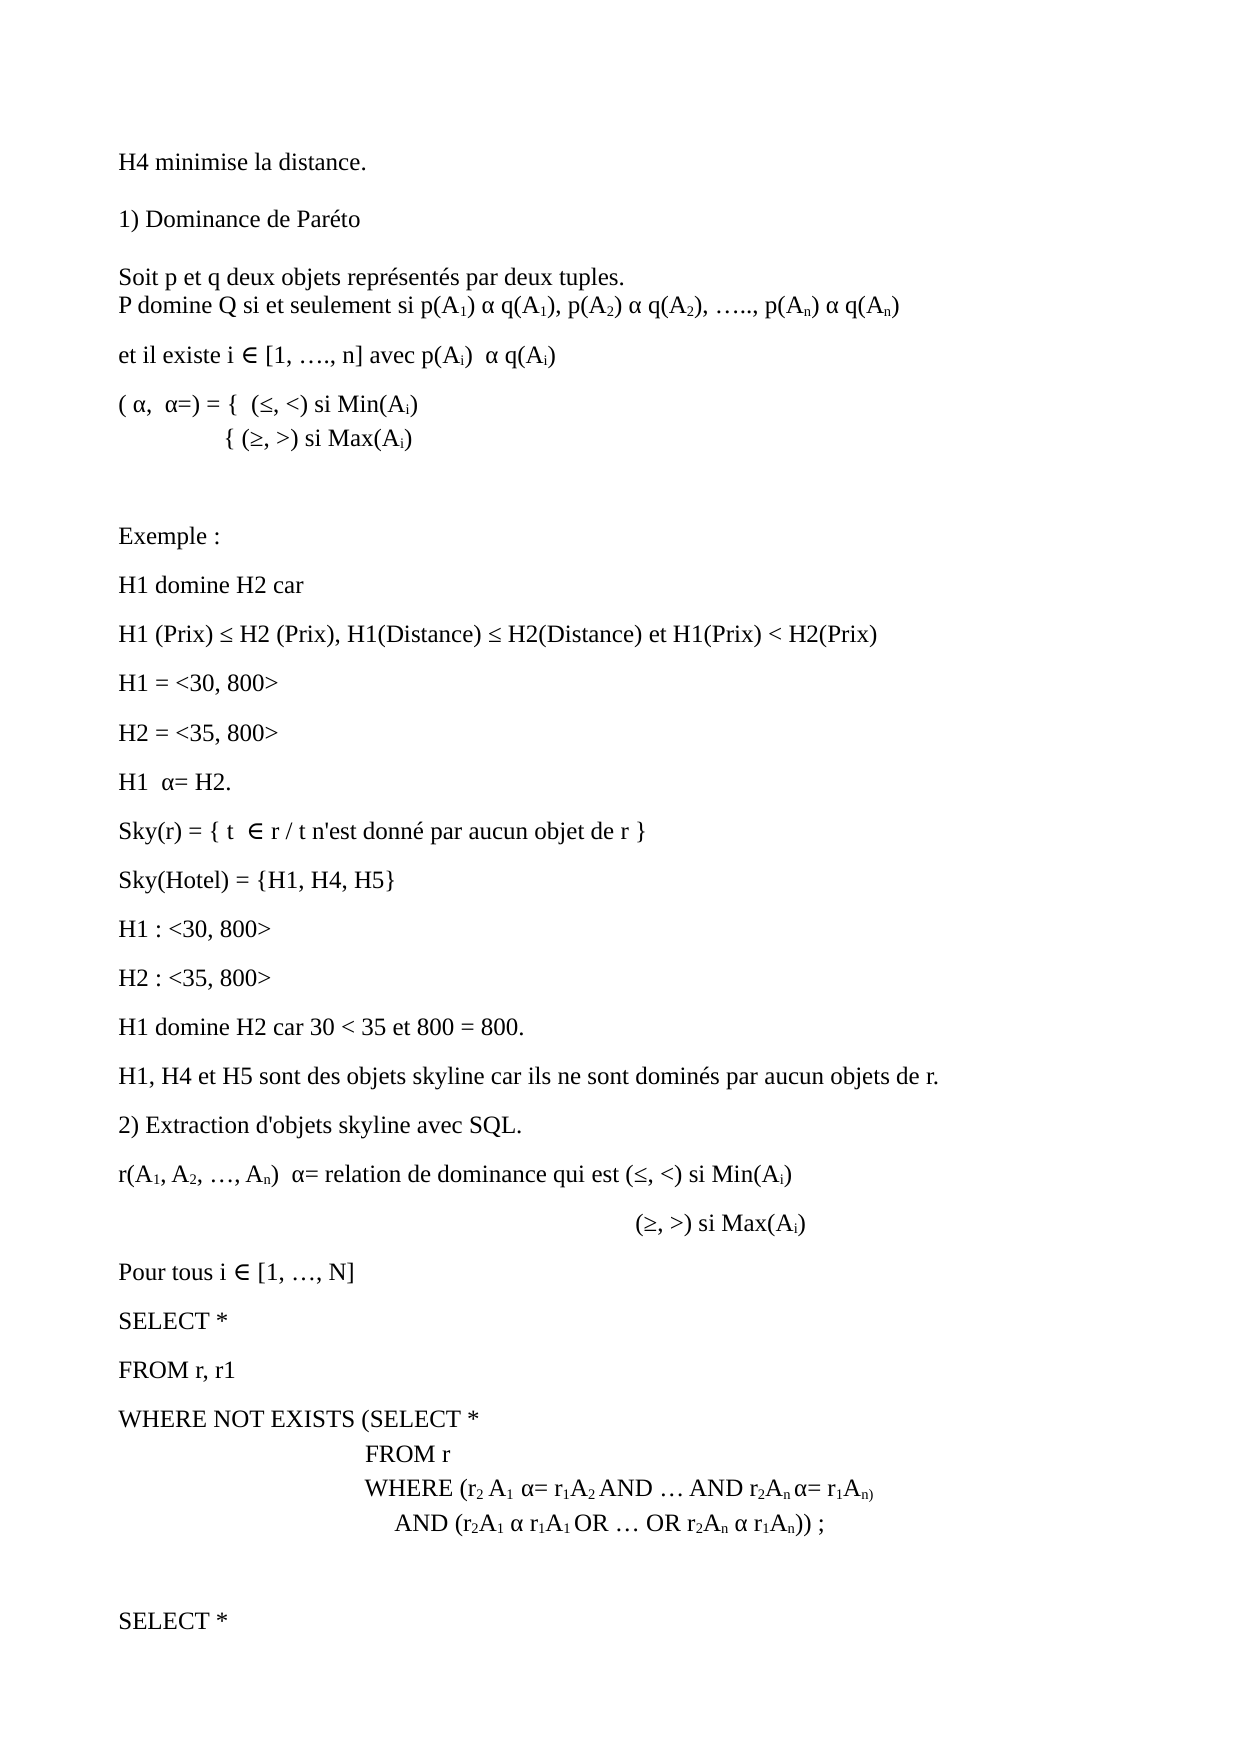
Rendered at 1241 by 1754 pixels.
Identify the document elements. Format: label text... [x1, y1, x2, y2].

text Exemple : [118, 521, 1122, 550]
text WHERE NOT EXISTS (SELECT * FROM r WHERE (r2 A1 α= r1A2 AND … AND r2An α= r1An) AND (r2A1 α r1A1 OR … OR r2An α r1An)) ; [118, 1404, 1122, 1537]
text r(A1, A2, …, An) α= relation de dominance qui est (≤, <) si Min(Ai) [118, 1159, 1122, 1188]
text H1 (Prix) ≤ H2 (Prix), H1(Distance) ≤ H2(Distance) et H1(Prix) < H2(Prix) [118, 619, 1122, 648]
text FROM r, r1 [118, 1355, 1122, 1384]
text H4 minimise la distance. [118, 147, 1122, 176]
text 1) Dominance de Paréto [118, 204, 1122, 233]
text H1 : <30, 800> [118, 914, 1122, 943]
text H1 domine H2 car 30 < 35 et 800 = 800. [118, 1012, 1122, 1041]
text H1 α= H2. [118, 767, 1122, 795]
text H1 = <30, 800> [118, 668, 1122, 697]
text H1 domine H2 car [118, 570, 1122, 599]
text Pour tous i ∈ [1, …, N] [118, 1257, 1122, 1286]
text P domine Q si et seulement si p(A1) α q(A1), p(A2) α q(A2), ….., p(An) α q(An) [118, 291, 1122, 319]
text SELECT * [118, 1306, 1122, 1335]
text Sky(r) = { t ∈ r / t n'est donné par aucun objet de r } [118, 816, 1122, 844]
text ( α, α=) = { (≤, <) si Min(Ai) { (≥, >) si Max(Ai) [118, 389, 1122, 452]
text H1, H4 et H5 sont des objets skyline car ils ne sont dominés par aucun objets de r. [118, 1061, 1122, 1090]
text et il existe i ∈ [1, …., n] avec p(Ai) α q(Ai) [118, 340, 1122, 368]
text Soit p et q deux objets représentés par deux tuples. [118, 262, 1122, 291]
text (≥, >) si Max(Ai) [118, 1208, 1122, 1237]
text SELECT * [118, 1606, 1122, 1635]
text H2 : <35, 800> [118, 963, 1122, 992]
text 2) Extraction d'objets skyline avec SQL. [118, 1110, 1122, 1139]
text Sky(Hotel) = {H1, H4, H5} [118, 865, 1122, 893]
text H2 = <35, 800> [118, 718, 1122, 746]
